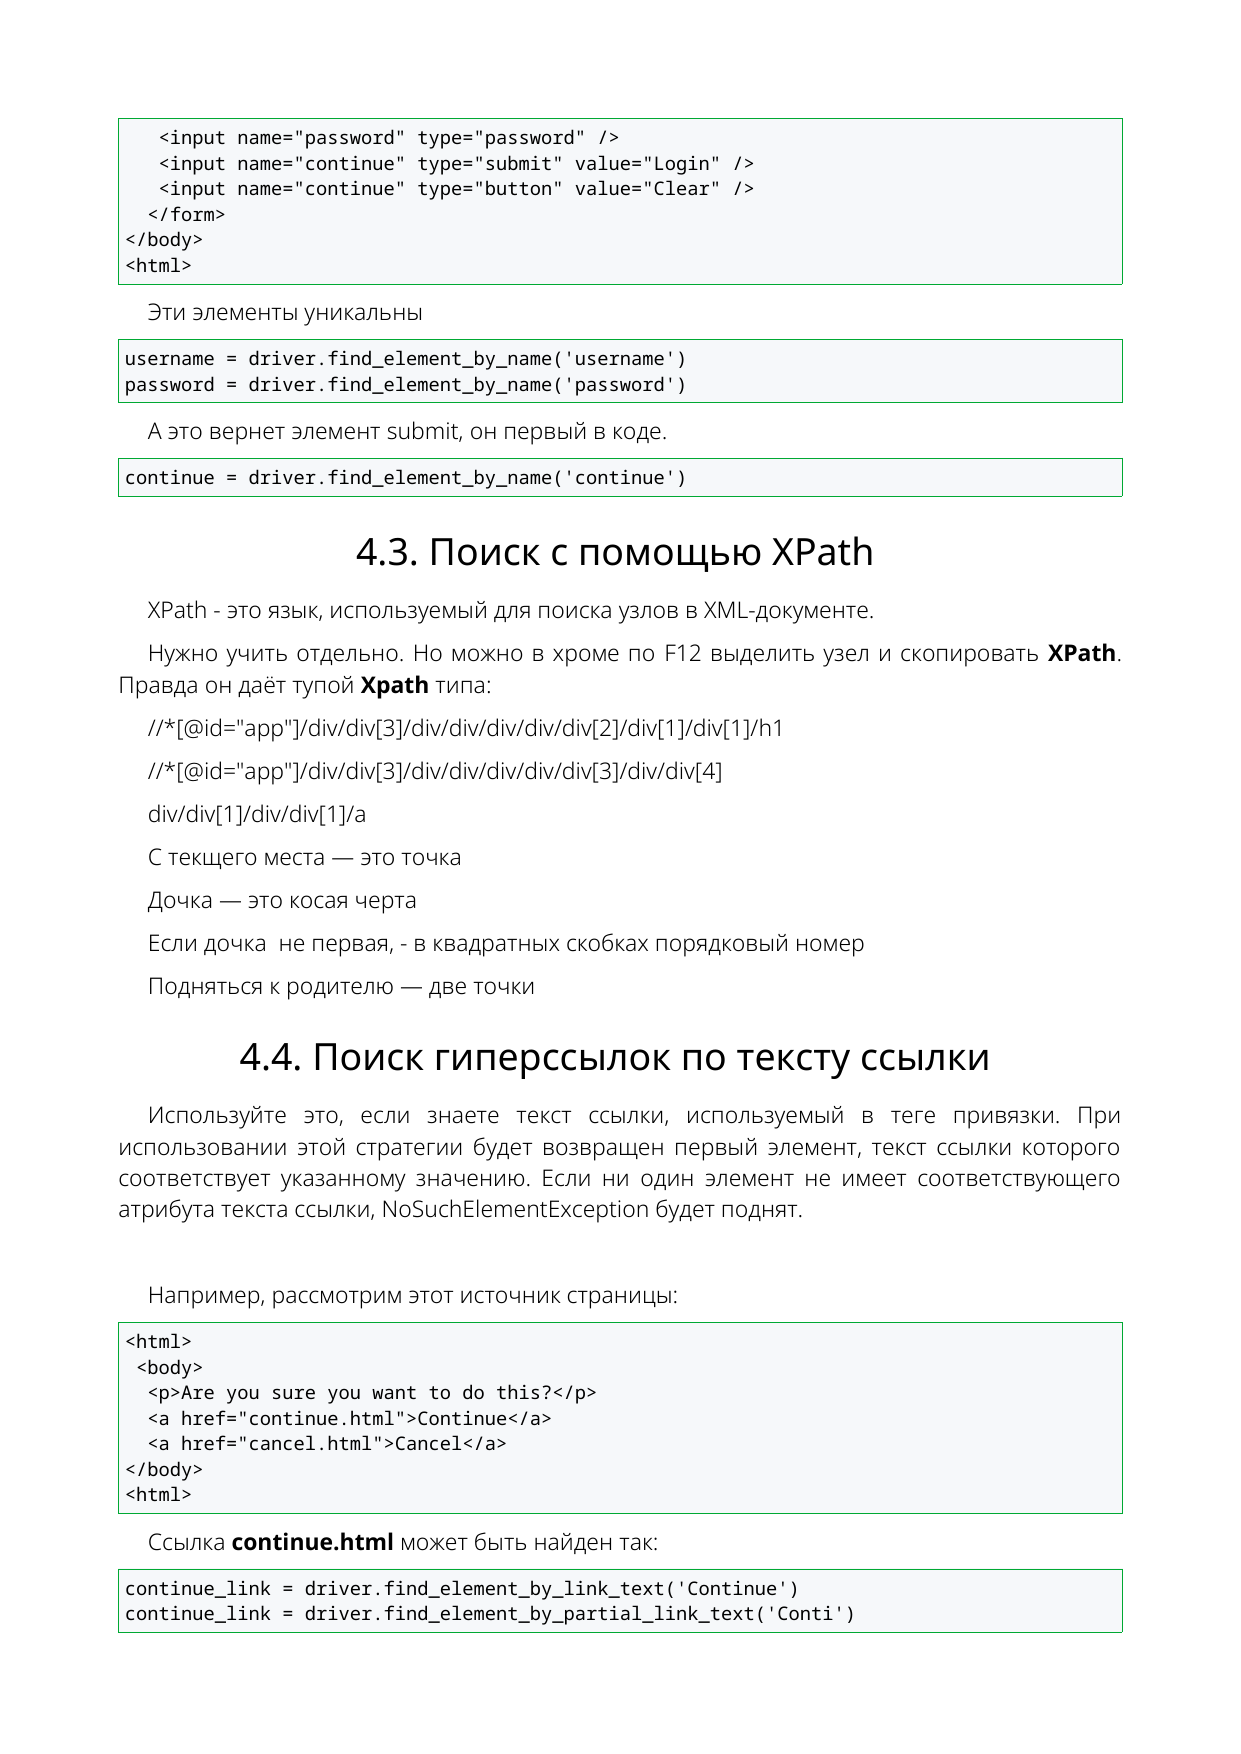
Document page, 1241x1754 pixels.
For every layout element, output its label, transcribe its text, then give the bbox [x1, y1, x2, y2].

subtitle 4.3. Поиск с помощью XPath [118, 526, 1122, 577]
text Используйте это, если знаете текст ссылки, используемый в теге привязки. При использовании этой стратегии будет возвращен первый элемент, текст ссылки которого соответствует указанному значению. Если ни один элемент не имеет соответствующего атрибута текста ссылки, NoSuchElementException будет поднят. [118, 1099, 1122, 1224]
text Нужно учить отдельно. Но можно в хроме по F12 выделить узел и скопировать XPath. Правда он даёт тупой Xpath типа: [118, 637, 1122, 700]
text <a href="cancel.html">Cancel</a> [119, 1424, 1122, 1450]
text Эти элементы уникальны [118, 296, 1122, 327]
text <html> [119, 1323, 1122, 1348]
text <input name="password" type="password" /> [119, 119, 1122, 144]
text Например, рассмотрим этот источник страницы: [118, 1279, 1122, 1310]
text <p>Are you sure you want to do this?</p> [119, 1373, 1122, 1399]
text </body> [119, 1450, 1122, 1475]
text <html> [119, 246, 1122, 284]
text username = driver.find_element_by_name('username') [119, 340, 1122, 364]
text div/div[1]/div/div[1]/a [118, 798, 1122, 829]
text С текщего места — это точка [118, 841, 1122, 872]
text XPath - это язык, используемый для поиска узлов в XML-документе. [118, 594, 1122, 626]
text //*[@id="app"]/div/div[3]/div/div/div/div/div[2]/div[1]/div[1]/h1 [118, 712, 1122, 743]
text continue_link = driver.find_element_by_link_text('Continue') [119, 1570, 1122, 1594]
text Если дочка не первая, - в квадратных скобках порядковый номер [118, 927, 1122, 958]
text <a href="continue.html">Continue</a> [119, 1399, 1122, 1424]
text <body> [119, 1348, 1122, 1373]
text password = driver.find_element_by_name('password') [119, 364, 1122, 402]
text <input name="continue" type="button" value="Clear" /> [119, 169, 1122, 195]
text </body> [119, 220, 1122, 246]
text А это вернет элемент submit, он первый в коде. [118, 415, 1122, 446]
subtitle 4.4. Поиск гиперссылок по тексту ссылки [118, 1031, 1122, 1082]
text Подняться к родителю — две точки [118, 970, 1122, 1001]
text Дочка — это косая черта [118, 884, 1122, 915]
text </form> [119, 195, 1122, 220]
text Ссылка continue.html может быть найден так: [118, 1525, 1122, 1557]
text continue_link = driver.find_element_by_partial_link_text('Conti') [119, 1594, 1122, 1632]
text <html> [119, 1475, 1122, 1513]
text continue = driver.find_element_by_name('continue') [119, 459, 1122, 496]
text //*[@id="app"]/div/div[3]/div/div/div/div/div[3]/div/div[4] [118, 755, 1122, 786]
text <input name="continue" type="submit" value="Login" /> [119, 144, 1122, 169]
